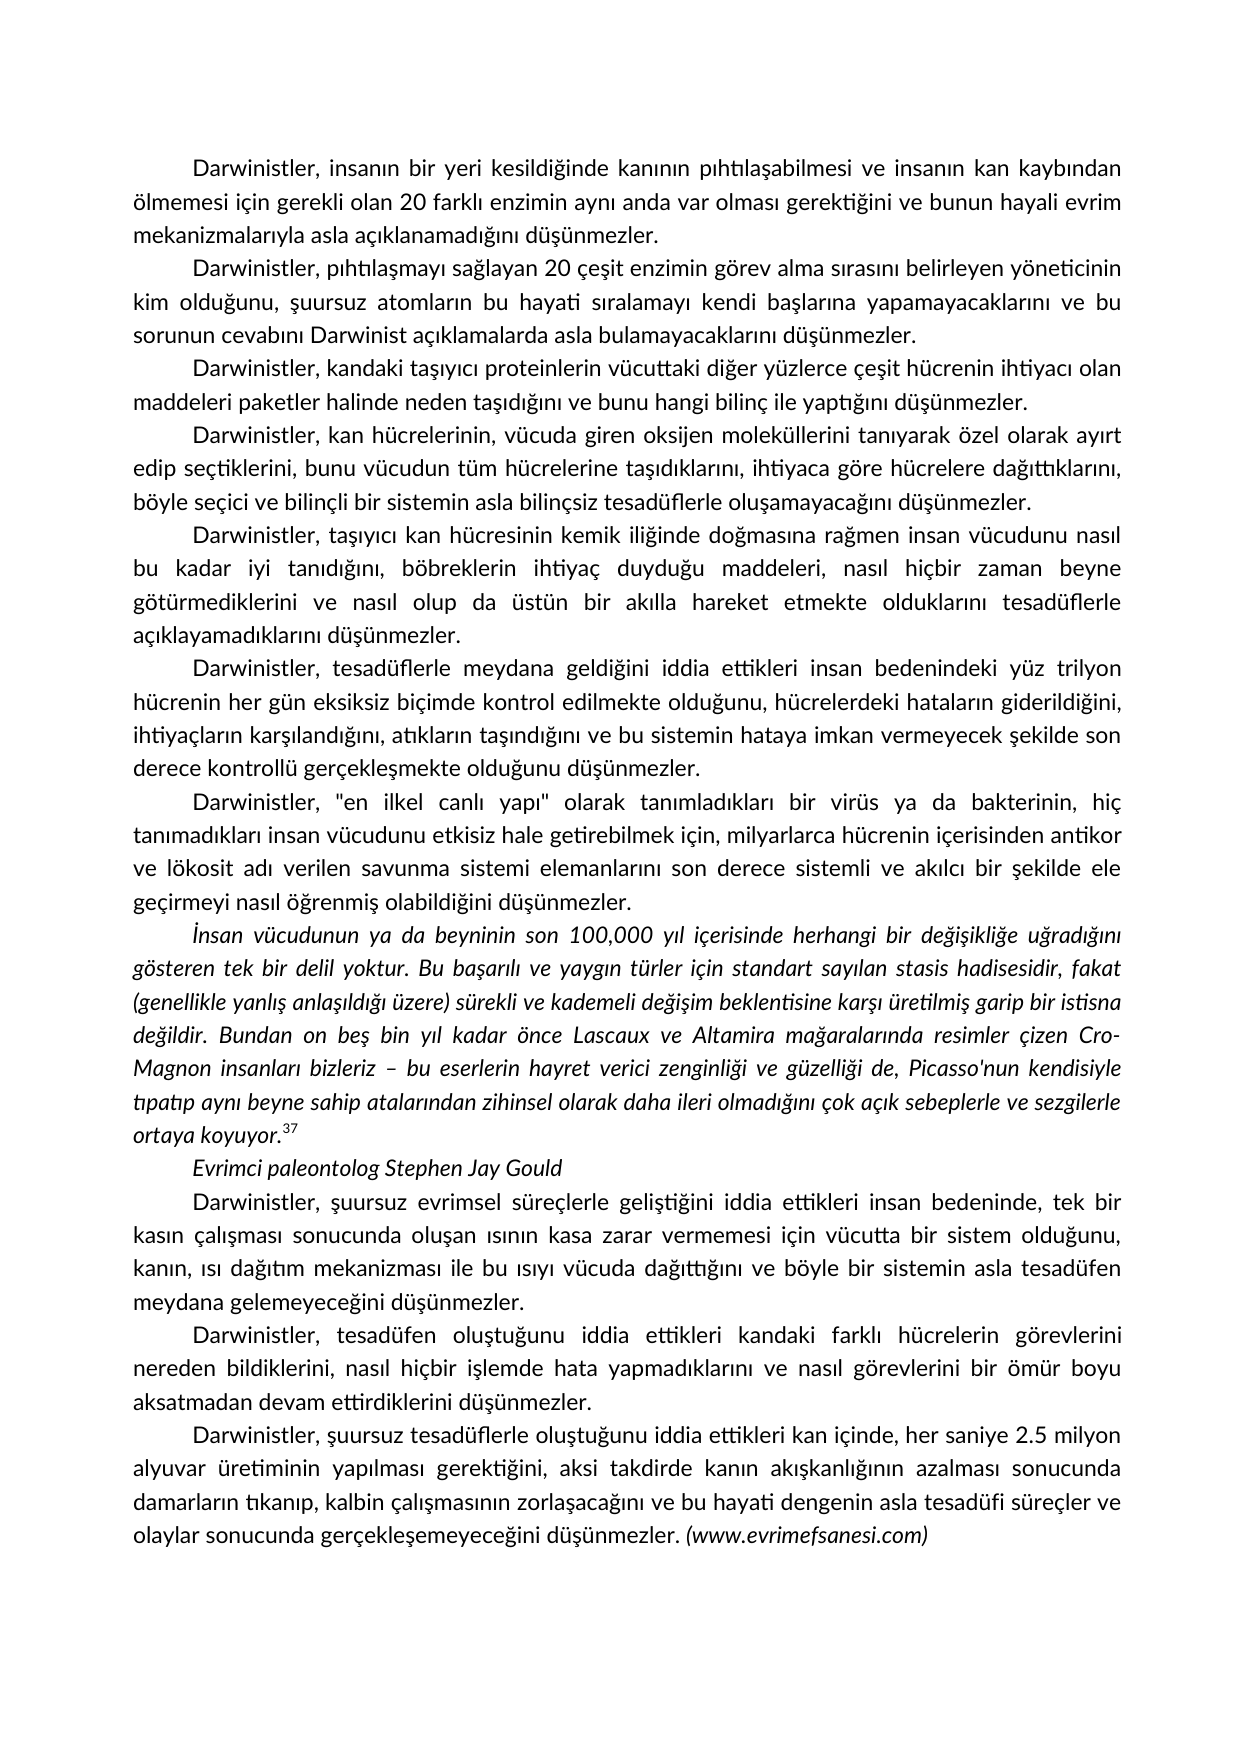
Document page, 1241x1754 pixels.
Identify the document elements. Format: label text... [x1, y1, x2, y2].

text Evrimci paleontolog Stephen Jay Gould [133, 1150, 1123, 1183]
text Darwinistler, tesadüflerle meydana geldiğini iddia ettikleri insan bedenindeki yüz trilyon hücrenin her gün eksiksiz biçimde kontrol edilmekte olduğunu, hücrelerdeki hataların giderildiğini, ihtiyaçların karşılandığını, atıkların taşındığını ve bu sistemin hataya imkan vermeyecek şekilde son derece kontrollü gerçekleşmekte olduğunu düşünmezler. [133, 650, 1123, 783]
text Darwinistler, "en ilkel canlı yapı" olarak tanımladıkları bir virüs ya da bakterinin, hiç tanımadıkları insan vücudunu etkisiz hale getirebilmek için, milyarlarca hücrenin içerisinden antikor ve lökosit adı verilen savunma sistemi elemanlarını son derece sistemli ve akılcı bir şekilde ele geçirmeyi nasıl öğrenmiş olabildiğini düşünmezler. [133, 783, 1123, 917]
text Darwinistler, kan hücrelerinin, vücuda giren oksijen moleküllerini tanıyarak özel olarak ayırt edip seçtiklerini, bunu vücudun tüm hücrelerine taşıdıklarını, ihtiyaca göre hücrelere dağıttıklarını, böyle seçici ve bilinçli bir sistemin asla bilinçsiz tesadüflerle oluşamayacağını düşünmezler. [133, 417, 1123, 517]
text Darwinistler, pıhtılaşmayı sağlayan 20 çeşit enzimin görev alma sırasını belirleyen yöneticinin kim olduğunu, şuursuz atomların bu hayati sıralamayı kendi başlarına yapamayacaklarını ve bu sorunun cevabını Darwinist açıklamalarda asla bulamayacaklarını düşünmezler. [133, 250, 1123, 350]
text Darwinistler, taşıyıcı kan hücresinin kemik iliğinde doğmasına rağmen insan vücudunu nasıl bu kadar iyi tanıdığını, böbreklerin ihtiyaç duyduğu maddeleri, nasıl hiçbir zaman beyne götürmediklerini ve nasıl olup da üstün bir akılla hareket etmekte olduklarını tesadüflerle açıklayamadıklarını düşünmezler. [133, 517, 1123, 650]
text Darwinistler, şuursuz evrimsel süreçlerle geliştiğini iddia ettikleri insan bedeninde, tek bir kasın çalışması sonucunda oluşan ısının kasa zarar vermemesi için vücutta bir sistem olduğunu, kanın, ısı dağıtım mekanizması ile bu ısıyı vücuda dağıttığını ve böyle bir sistemin asla tesadüfen meydana gelemeyeceğini düşünmezler. [133, 1183, 1123, 1317]
text Darwinistler, insanın bir yeri kesildiğinde kanının pıhtılaşabilmesi ve insanın kan kaybından ölmemesi için gerekli olan 20 farklı enzimin aynı anda var olması gerektiğini ve bunun hayali evrim mekanizmalarıyla asla açıklanamadığını düşünmezler. [133, 150, 1123, 250]
text Darwinistler, şuursuz tesadüflerle oluştuğunu iddia ettikleri kan içinde, her saniye 2.5 milyon alyuvar üretiminin yapılması gerektiğini, aksi takdirde kanın akışkanlığının azalması sonucunda damarların tıkanıp, kalbin çalışmasının zorlaşacağını ve bu hayati dengenin asla tesadüfi süreçler ve olaylar sonucunda gerçekleşemeyeceğini düşünmezler. (www.evrimefsanesi.com) [133, 1417, 1123, 1550]
text Darwinistler, kandaki taşıyıcı proteinlerin vücuttaki diğer yüzlerce çeşit hücrenin ihtiyacı olan maddeleri paketler halinde neden taşıdığını ve bunu hangi bilinç ile yaptığını düşünmezler. [133, 350, 1123, 417]
text Darwinistler, tesadüfen oluştuğunu iddia ettikleri kandaki farklı hücrelerin görevlerini nereden bildiklerini, nasıl hiçbir işlemde hata yapmadıklarını ve nasıl görevlerini bir ömür boyu aksatmadan devam ettirdiklerini düşünmezler. [133, 1317, 1123, 1417]
text İnsan vücudunun ya da beyninin son 100,000 yıl içerisinde herhangi bir değişikliğe uğradığını gösteren tek bir delil yoktur. Bu başarılı ve yaygın türler için standart sayılan stasis hadisesidir, fakat (genellikle yanlış anlaşıldığı üzere) sürekli ve kademeli değişim beklentisine karşı üretilmiş garip bir istisna değildir. Bundan on beş bin yıl kadar önce Lascaux ve Altamira mağaralarında resimler çizen Cro-Magnon insanları bizleriz – bu eserlerin hayret verici zenginliği ve güzelliği de, Picasso'nun kendisiyle tıpatıp aynı beyne sahip atalarından zihinsel olarak daha ileri olmadığını çok açık sebeplerle ve sezgilerle ortaya koyuyor.37 [133, 917, 1123, 1150]
